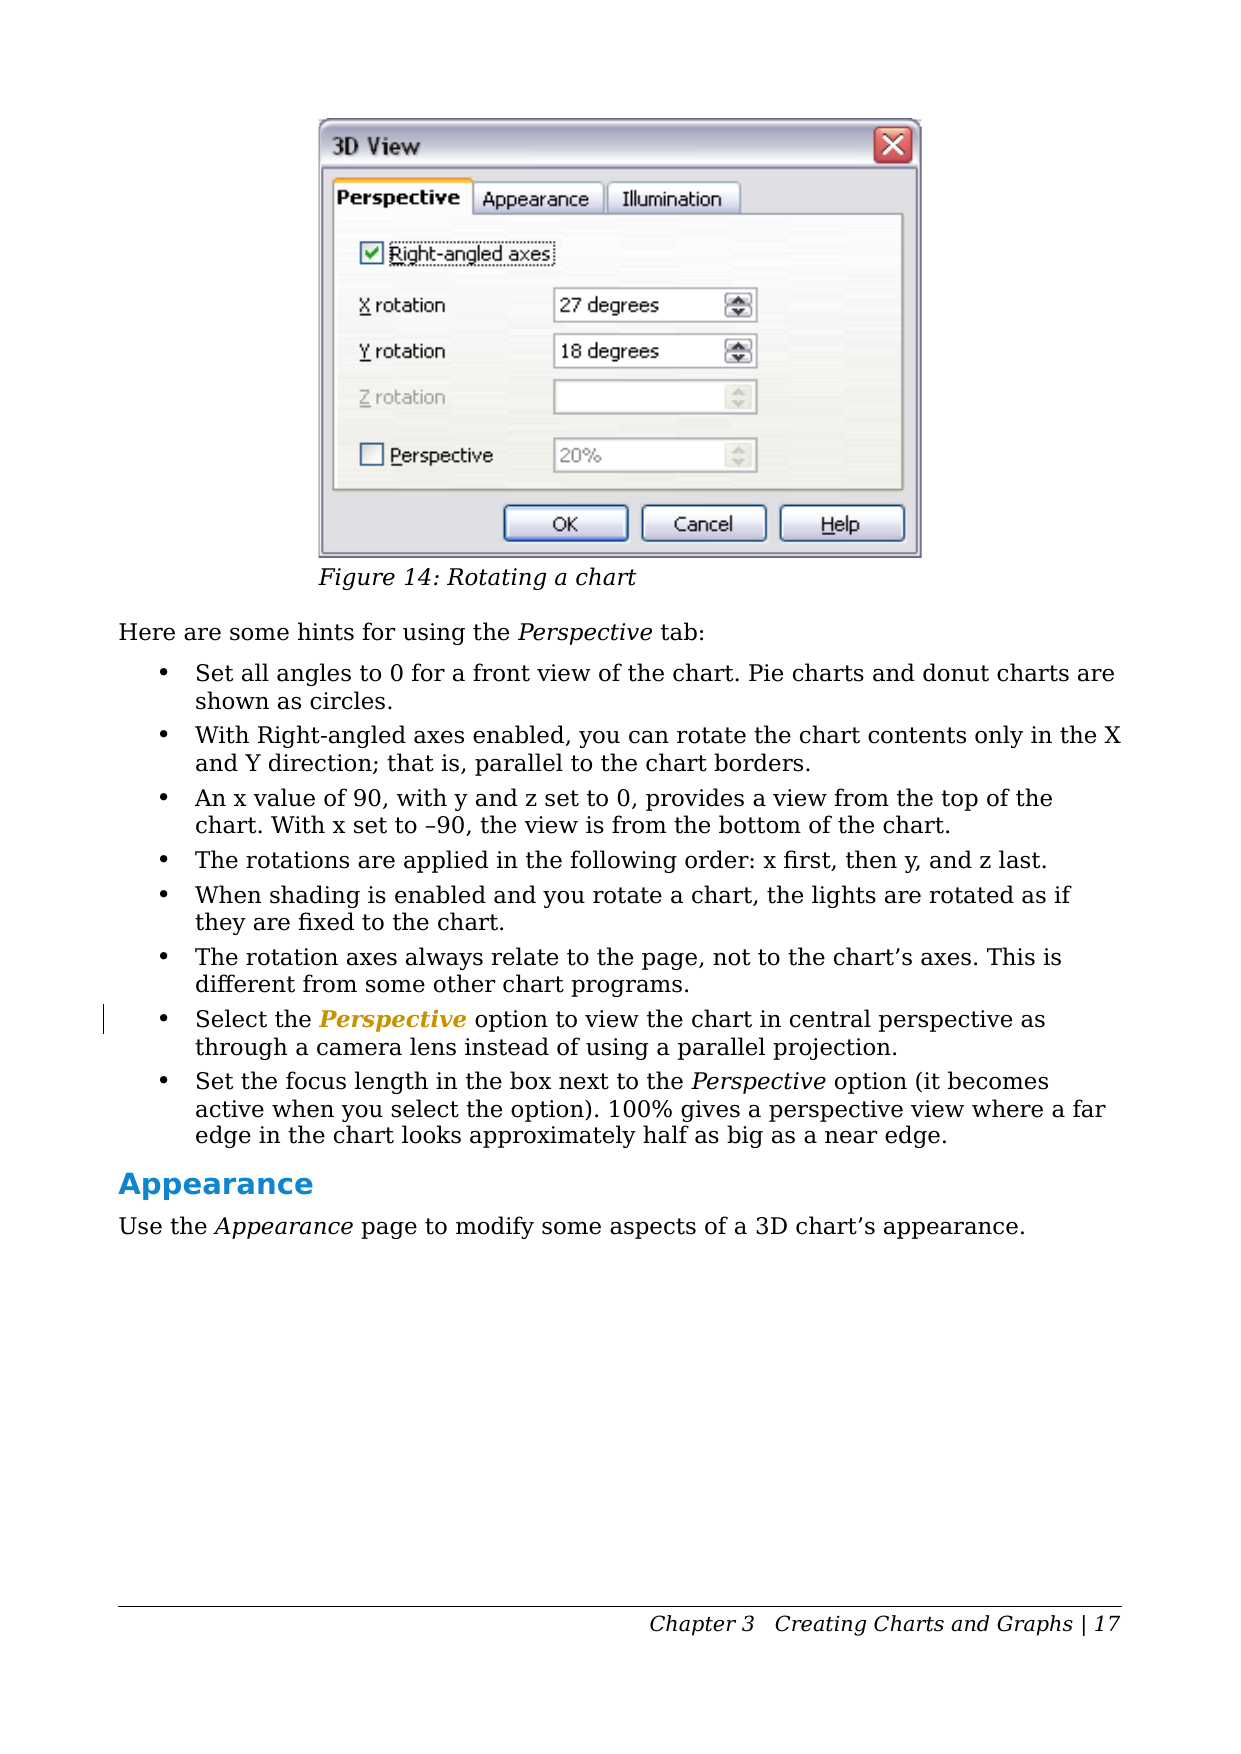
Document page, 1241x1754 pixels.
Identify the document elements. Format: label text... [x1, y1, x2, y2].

list Set all angles to 0 for a front view of the chart. Pie charts and donut charts are shown as circles. [156, 659, 1122, 714]
text Use the Appearance page to modify some aspects of a 3D chart’s appearance. [118, 1213, 1122, 1240]
text Here are some hints for using the Perspective tab: [118, 619, 1122, 646]
list The rotations are applied in the following order: x first, then y, and z last. [156, 845, 1122, 874]
subtitle Appearance [118, 1167, 1122, 1201]
list The rotation axes always relate to the page, not to the chart’s axes. This is different from some other chart programs. [156, 942, 1122, 998]
text Figure 14: Rotating a chart [318, 564, 922, 591]
list When shading is enabled and you rotate a chart, the lights are rotated as if they are fixed to the chart. [156, 880, 1122, 936]
list An x value of 90, with y and z set to 0, provides a view from the top of the chart. With x set to –90, the view is from the bottom of the chart. [156, 783, 1122, 839]
list Select the Perspective option to view the chart in central perspective as through a camera lens instead of using a parallel projection. [156, 1004, 1122, 1060]
list Set the focus length in the box next to the Perspective option (it becomes active when you select the option). 100% gives a perspective view where a far edge in the chart looks approximately half as big as a near edge. [156, 1067, 1122, 1149]
list With Right-angled axes enabled, you can rotate the chart contents only in the X and Y direction; that is, parallel to the chart borders. [156, 721, 1122, 777]
picture [318, 118, 922, 558]
